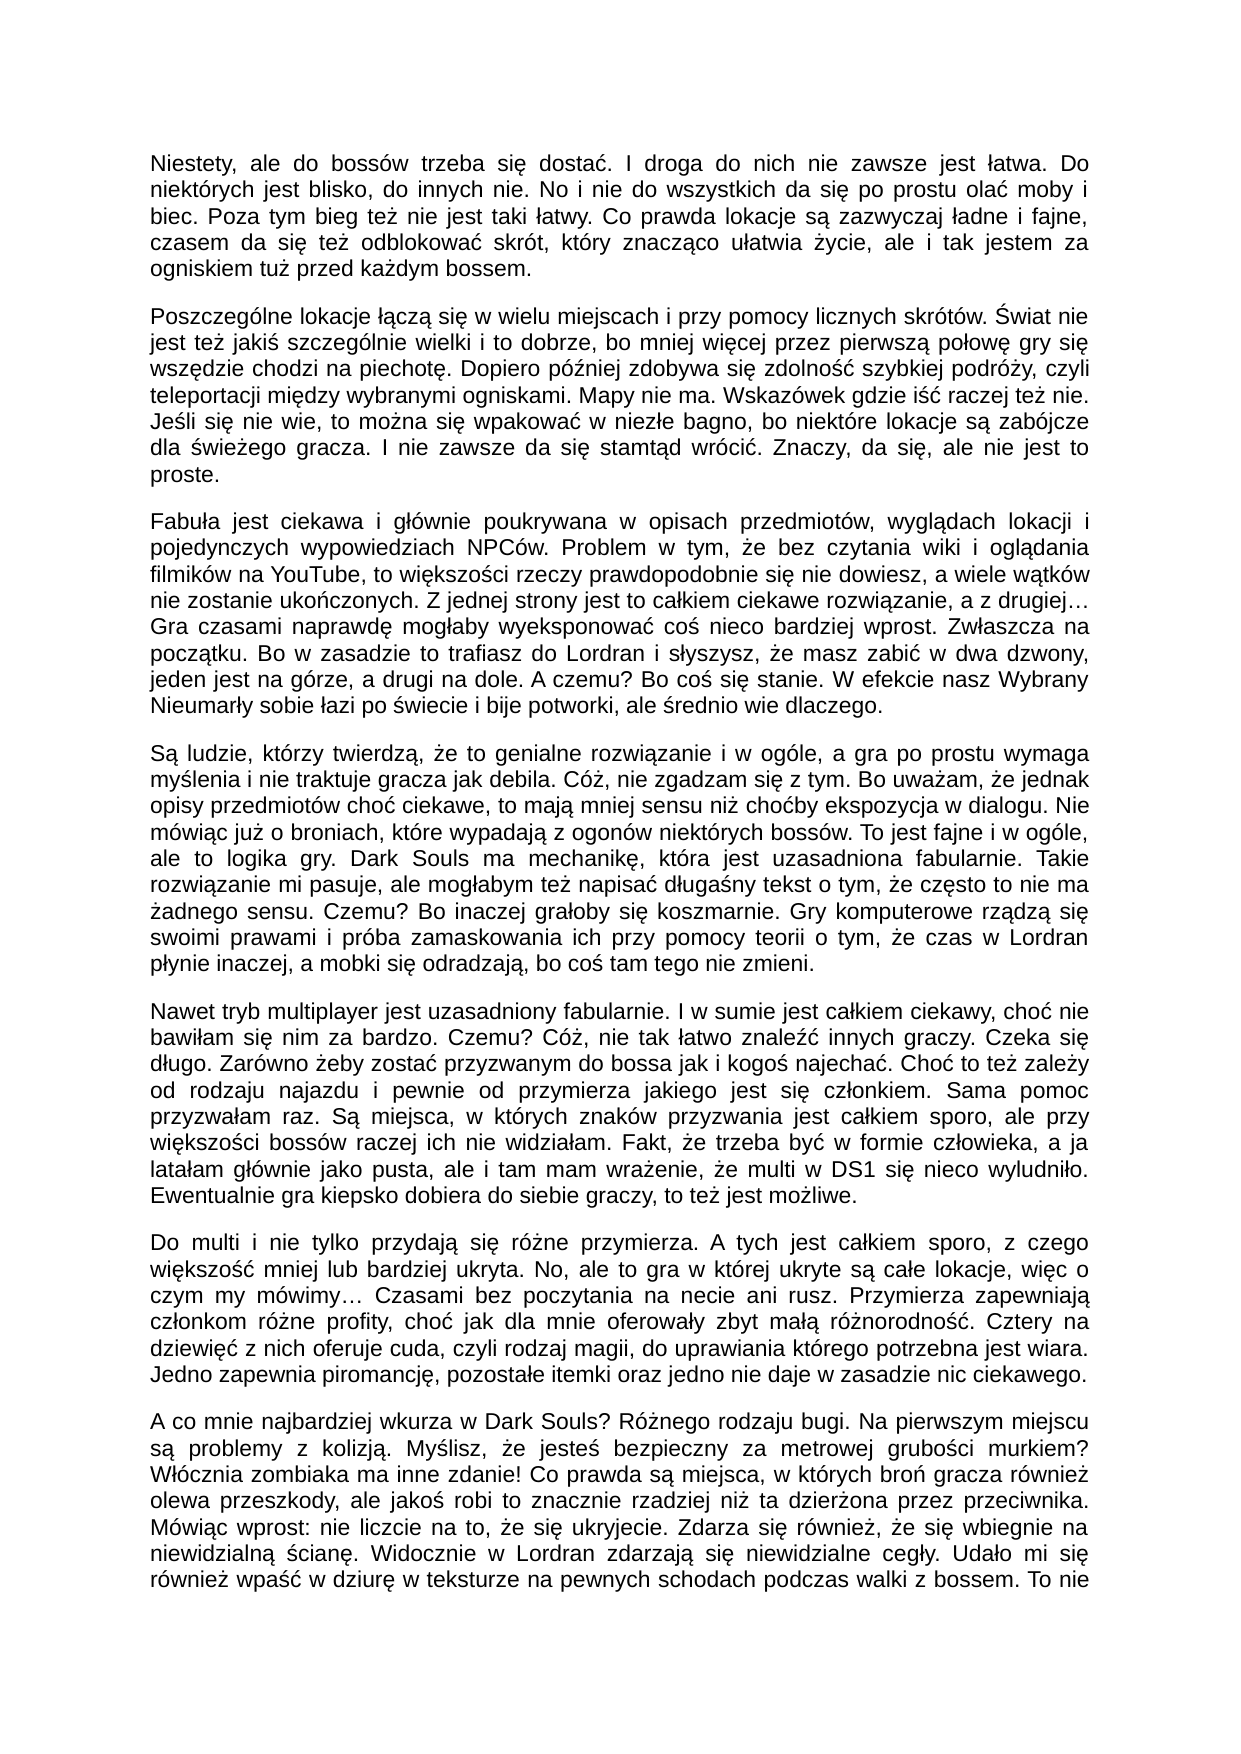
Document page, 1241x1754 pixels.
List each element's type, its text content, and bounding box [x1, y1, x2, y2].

text Niestety, ale do bossów trzeba się dostać. I droga do nich nie zawsze jest łatwa. Do niektórych jest blisko, do innych nie. No i nie do wszystkich da się po prostu olać moby i biec. Poza tym bieg też nie jest taki łatwy. Co prawda lokacje są zazwyczaj ładne i fajne, czasem da się też odblokować skrót, który znacząco ułatwia życie, ale i tak jestem za ogniskiem tuż przed każdym bossem. [150, 150, 1090, 282]
text Są ludzie, którzy twierdzą, że to genialne rozwiązanie i w ogóle, a gra po prostu wymaga myślenia i nie traktuje gracza jak debila. Cóż, nie zgadzam się z tym. Bo uważam, że jednak opisy przedmiotów choć ciekawe, to mają mniej sensu niż choćby ekspozycja w dialogu. Nie mówiąc już o broniach, które wypadają z ogonów niektórych bossów. To jest fajne i w ogóle, ale to logika gry. Dark Souls ma mechanikę, która jest uzasadniona fabularnie. Takie rozwiązanie mi pasuje, ale mogłabym też napisać długaśny tekst o tym, że często to nie ma żadnego sensu. Czemu? Bo inaczej grałoby się koszmarnie. Gry komputerowe rządzą się swoimi prawami i próba zamaskowania ich przy pomocy teorii o tym, że czas w Lordran płynie inaczej, a mobki się odradzają, bo coś tam tego nie zmieni. [150, 739, 1090, 977]
text Poszczególne lokacje łączą się w wielu miejscach i przy pomocy licznych skrótów. Świat nie jest też jakiś szczególnie wielki i to dobrze, bo mniej więcej przez pierwszą połowę gry się wszędzie chodzi na piechotę. Dopiero później zdobywa się zdolność szybkiej podróży, czyli teleportacji między wybranymi ogniskami. Mapy nie ma. Wskazówek gdzie iść raczej też nie. Jeśli się nie wie, to można się wpakować w niezłe bagno, bo niektóre lokacje są zabójcze dla świeżego gracza. I nie zawsze da się stamtąd wrócić. Znaczy, da się, ale nie jest to proste. [150, 303, 1090, 487]
text Do multi i nie tylko przydają się różne przymierza. A tych jest całkiem sporo, z czego większość mniej lub bardziej ukryta. No, ale to gra w której ukryte są całe lokacje, więc o czym my mówimy… Czasami bez poczytania na necie ani rusz. Przymierza zapewniają członkom różne profity, choć jak dla mnie oferowały zbyt małą różnorodność. Cztery na dziewięć z nich oferuje cuda, czyli rodzaj magii, do uprawiania którego potrzebna jest wiara. Jedno zapewnia piromancję, pozostałe itemki oraz jedno nie daje w zasadzie nic ciekawego. [150, 1229, 1090, 1387]
text Fabuła jest ciekawa i głównie poukrywana w opisach przedmiotów, wyglądach lokacji i pojedynczych wypowiedziach NPCów. Problem w tym, że bez czytania wiki i oglądania filmików na YouTube, to większości rzeczy prawdopodobnie się nie dowiesz, a wiele wątków nie zostanie ukończonych. Z jednej strony jest to całkiem ciekawe rozwiązanie, a z drugiej… Gra czasami naprawdę mogłaby wyeksponować coś nieco bardziej wprost. Zwłaszcza na początku. Bo w zasadzie to trafiasz do Lordran i słyszysz, że masz zabić w dwa dzwony, jeden jest na górze, a drugi na dole. A czemu? Bo coś się stanie. W efekcie nasz Wybrany Nieumarły sobie łazi po świecie i bije potworki, ale średnio wie dlaczego. [150, 508, 1090, 719]
text Nawet tryb multiplayer jest uzasadniony fabularnie. I w sumie jest całkiem ciekawy, choć nie bawiłam się nim za bardzo. Czemu? Cóż, nie tak łatwo znaleźć innych graczy. Czeka się długo. Zarówno żeby zostać przyzwanym do bossa jak i kogoś najechać. Choć to też zależy od rodzaju najazdu i pewnie od przymierza jakiego jest się członkiem. Sama pomoc przyzwałam raz. Są miejsca, w których znaków przyzwania jest całkiem sporo, ale przy większości bossów raczej ich nie widziałam. Fakt, że trzeba być w formie człowieka, a ja latałam głównie jako pusta, ale i tam mam wrażenie, że multi w DS1 się nieco wyludniło. Ewentualnie gra kiepsko dobiera do siebie graczy, to też jest możliwe. [150, 998, 1090, 1208]
text A co mnie najbardziej wkurza w Dark Souls? Różnego rodzaju bugi. Na pierwszym miejscu są problemy z kolizją. Myślisz, że jesteś bezpieczny za metrowej grubości murkiem? Włócznia zombiaka ma inne zdanie! Co prawda są miejsca, w których broń gracza również olewa przeszkody, ale jakoś robi to znacznie rzadziej niż ta dzierżona przez przeciwnika. Mówiąc wprost: nie liczcie na to, że się ukryjecie. Zdarza się również, że się wbiegnie na niewidzialną ścianę. Widocznie w Lordran zdarzają się niewidzialne cegły. Udało mi się również wpaść w dziurę w teksturze na pewnych schodach podczas walki z bossem. To nie [150, 1408, 1090, 1593]
